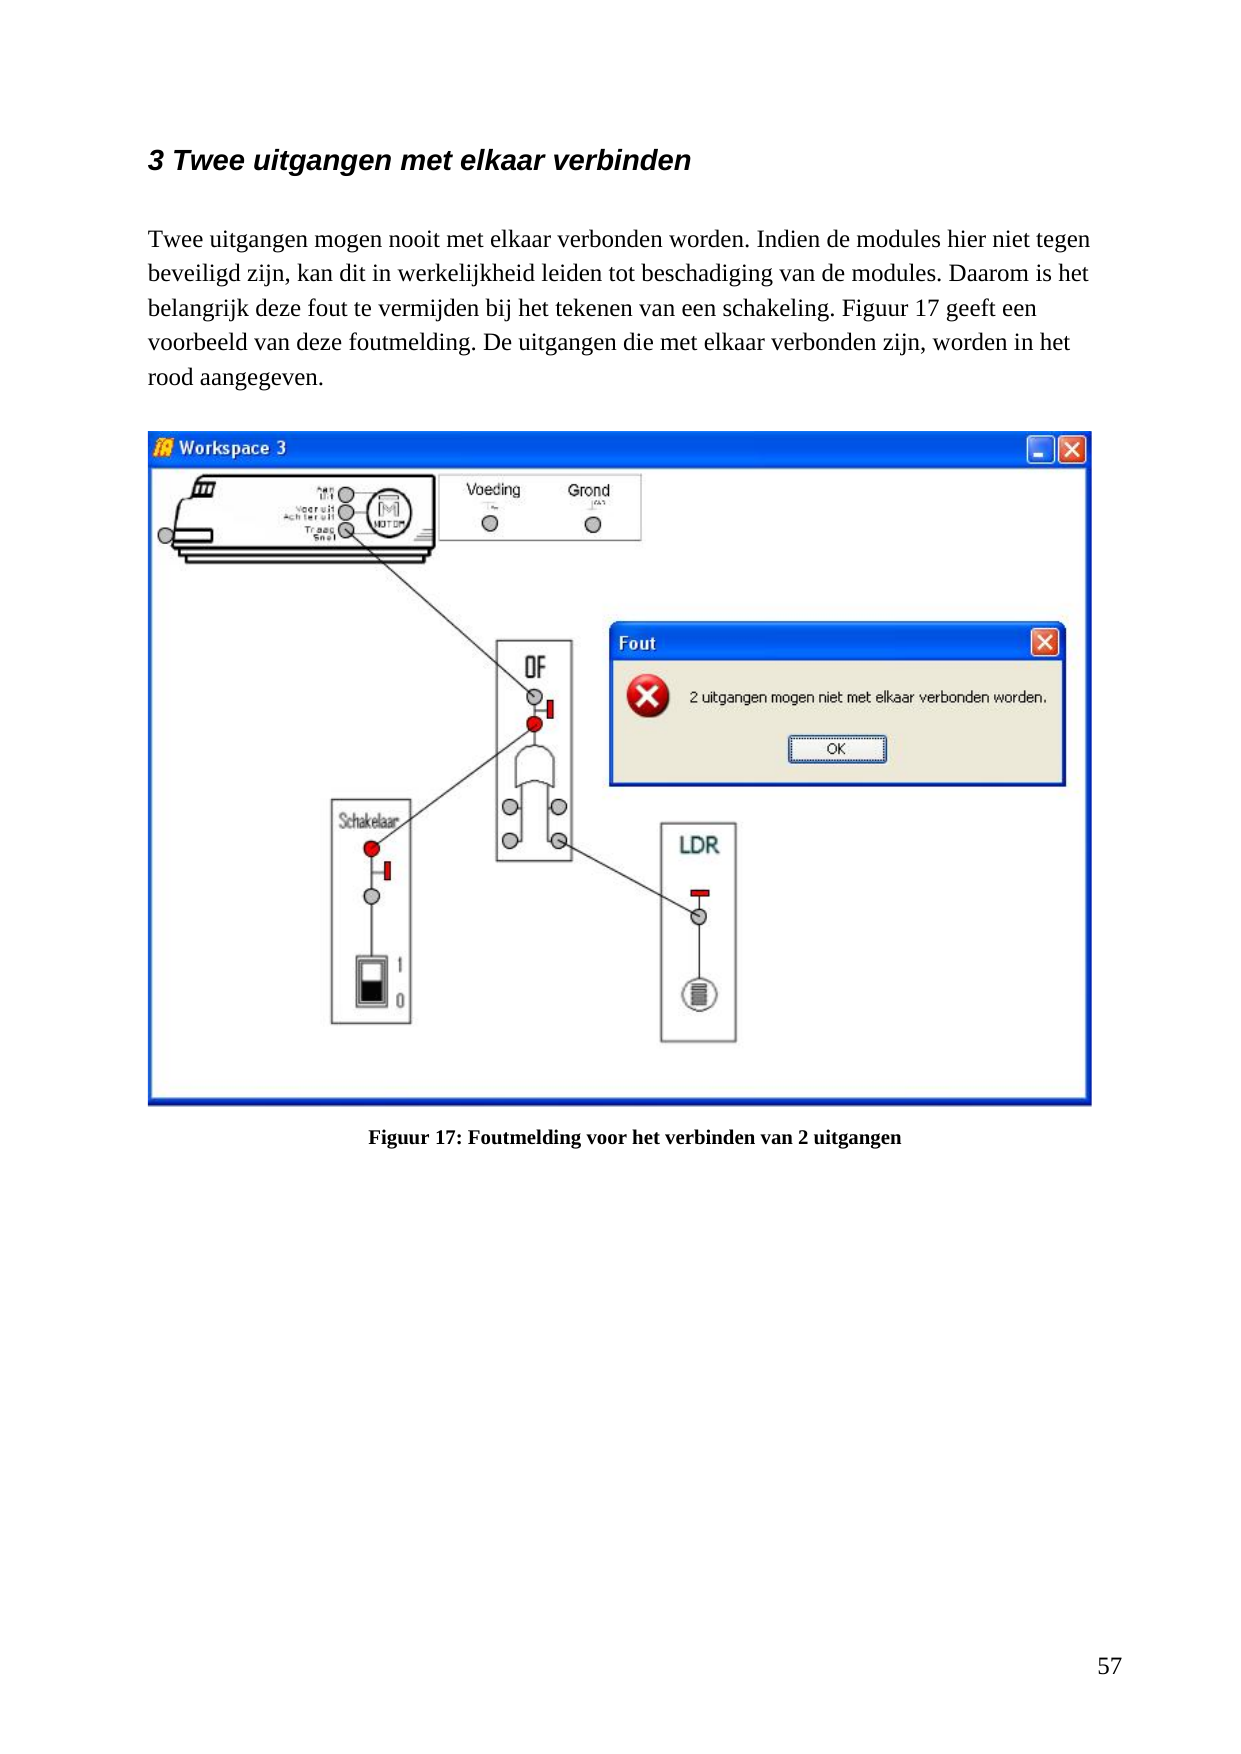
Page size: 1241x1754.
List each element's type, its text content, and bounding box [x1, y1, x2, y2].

picture [147, 431, 1092, 1107]
text 3 Twee uitgangen met elkaar verbinden [148, 143, 1122, 177]
text Twee uitgangen mogen nooit met elkaar verbonden worden. Indien de modules hier niet tegen beveiligd zijn, kan dit in werkelijkheid leiden tot beschadiging van de modules. Daarom is het belangrijk deze fout te vermijden bij het tekenen van een schakeling. Figuur 17 geeft een voorbeeld van deze foutmelding. De uitgangen die met elkaar verbonden zijn, worden in het rood aangegeven. [148, 224, 1122, 391]
text Figuur 17: Foutmelding voor het verbinden van 2 uitgangen [148, 1125, 1122, 1149]
